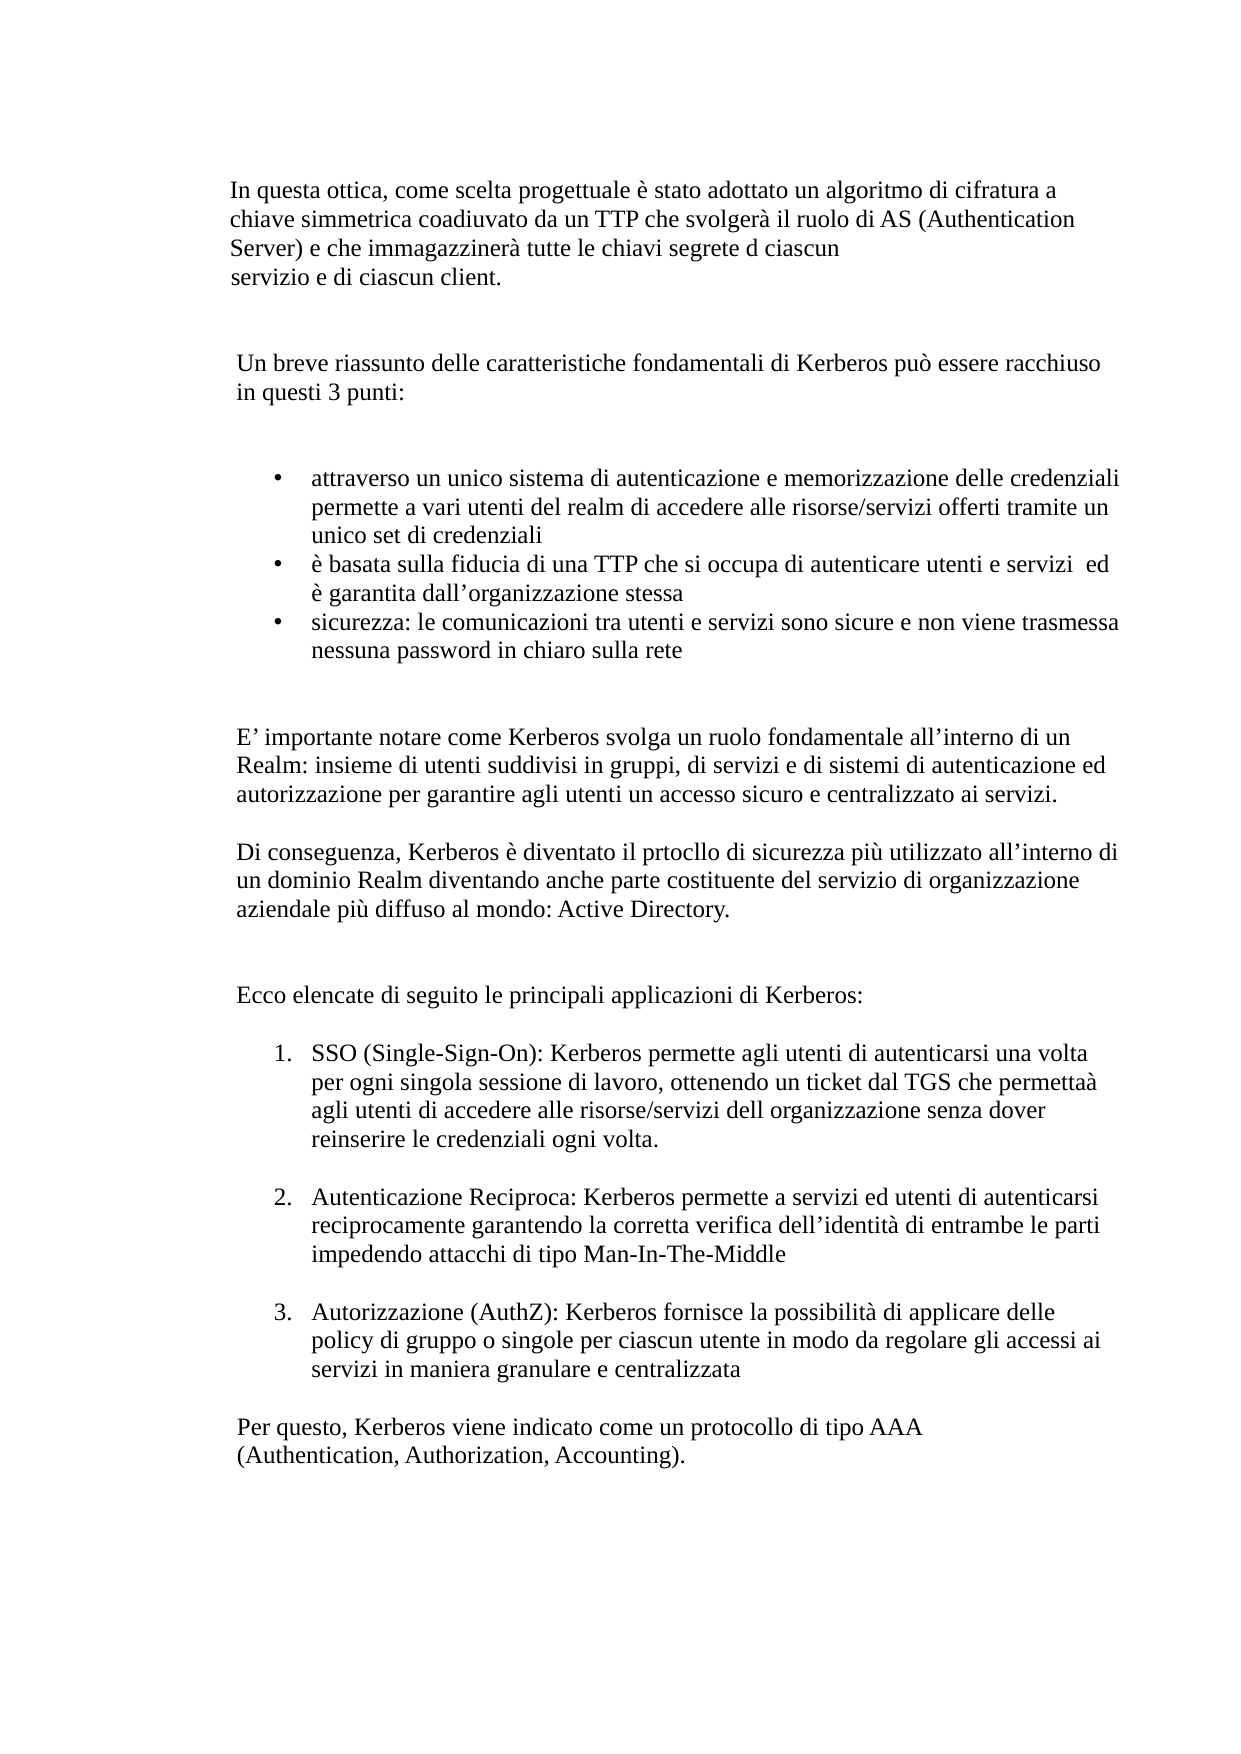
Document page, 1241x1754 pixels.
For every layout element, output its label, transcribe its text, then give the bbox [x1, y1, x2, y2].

text E’ importante notare come Kerberos svolga un ruolo fondamentale all’interno di un Realm: insieme di utenti suddivisi in gruppi, di servizi e di sistemi di autenticazione ed autorizzazione per garantire agli utenti un accesso sicuro e centralizzato ai servizi. [236, 722, 1122, 808]
text Di conseguenza, Kerberos è diventato il prtocllo di sicurezza più utilizzato all’interno di un dominio Realm diventando anche parte costituente del servizio di organizzazione aziendale più diffuso al mondo: Active Directory. [236, 837, 1122, 923]
list Autorizzazione (AuthZ): Kerberos fornisce la possibilità di applicare delle policy di gruppo o singole per ciascun utente in modo da regolare gli accessi ai servizi in maniera granulare e centralizzata [274, 1297, 1122, 1383]
list sicurezza: le comunicazioni tra utenti e servizi sono sicure e non viene trasmessa nessuna password in chiaro sulla rete [274, 607, 1122, 664]
text Per questo, Kerberos viene indicato come un protocollo di tipo AAA (Authentication, Authorization, Accounting). [118, 1412, 1122, 1469]
text In questa ottica, come scelta progettuale è stato adottato un algoritmo di cifratura a chiave simmetrica coadiuvato da un TTP che svolgerà il ruolo di AS (Authentication Server) e che immagazzinerà tutte le chiavi segrete d ciascun [118, 176, 1122, 262]
list è basata sulla fiducia di una TTP che si occupa di autenticare utenti e servizi ed è garantita dall’organizzazione stessa [274, 549, 1122, 607]
text Ecco elencate di seguito le principali applicazioni di Kerberos: [236, 981, 1122, 1009]
text servizio e di ciascun client. [118, 262, 1122, 291]
list SSO (Single-Sign-On): Kerberos permette agli utenti di autenticarsi una volta per ogni singola sessione di lavoro, ottenendo un ticket dal TGS che permettaà agli utenti di accedere alle risorse/servizi dell organizzazione senza dover reinserire le credenziali ogni volta. [274, 1038, 1122, 1153]
list attraverso un unico sistema di autenticazione e memorizzazione delle credenziali permette a vari utenti del realm di accedere alle risorse/servizi offerti tramite un unico set di credenziali [274, 463, 1122, 549]
text Un breve riassunto delle caratteristiche fondamentali di Kerberos può essere racchiuso in questi 3 punti: [236, 348, 1122, 406]
list Autenticazione Reciproca: Kerberos permette a servizi ed utenti di autenticarsi reciprocamente garantendo la corretta verifica dell’identità di entrambe le parti impedendo attacchi di tipo Man-In-The-Middle [274, 1182, 1122, 1268]
